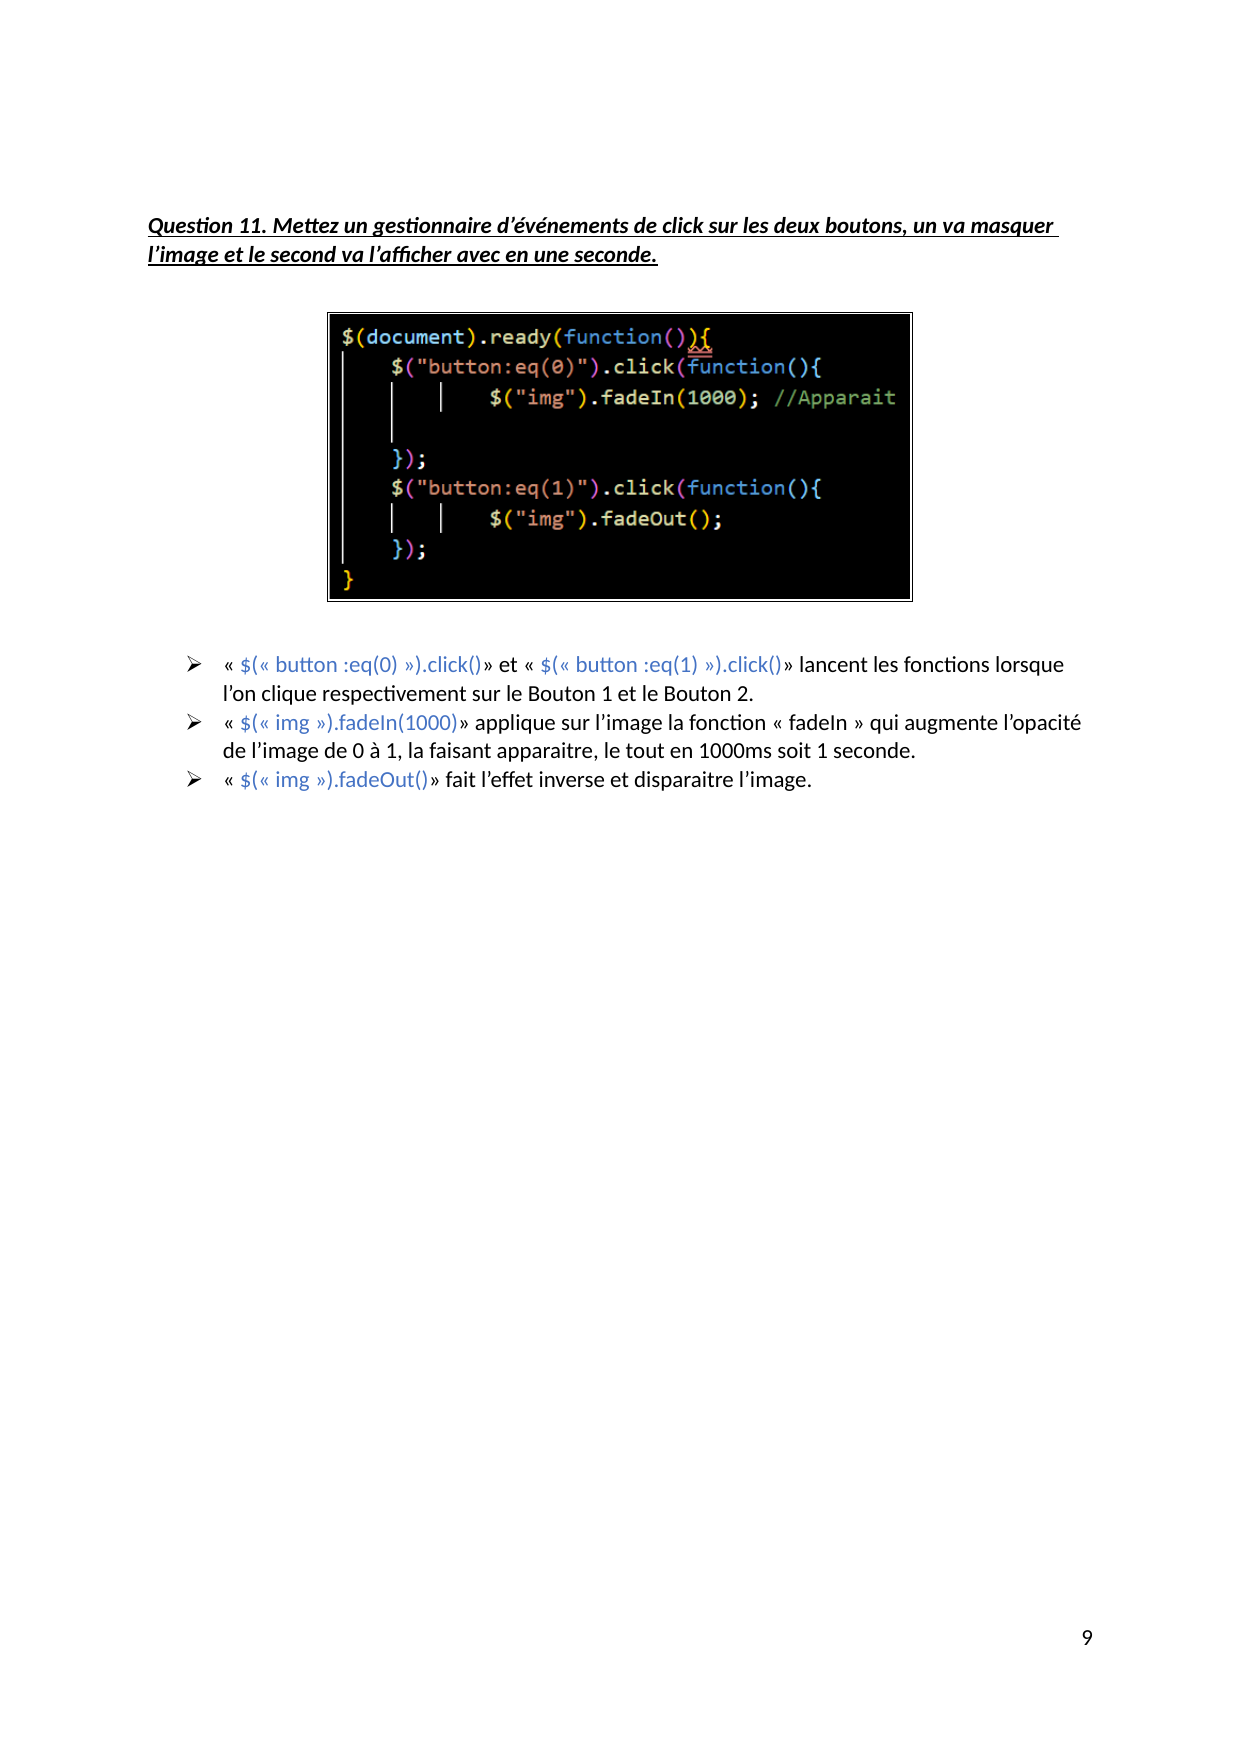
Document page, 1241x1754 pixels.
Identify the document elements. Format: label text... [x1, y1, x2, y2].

list « $(« img »).fadeOut()» fait l’effet inverse et disparaitre l’image. [185, 766, 1093, 793]
subtitle Question 11. Mettez un gestionnaire d’événements de click sur les deux boutons, un va masquer l’image et le second va l’afficher avec en une seconde. [148, 212, 1093, 268]
list « $(« img »).fadeIn(1000)» applique sur l’image la fonction « fadeIn » qui augmente l’opacité de l’image de 0 à 1, la faisant apparaitre, le tout en 1000ms soit 1 seconde. [185, 708, 1093, 765]
list « $(« button :eq(0) »).click()» et « $(« button :eq(1) »).click()» lancent les fonctions lorsque l’on clique respectivement sur le Bouton 1 et le Bouton 2. [185, 650, 1093, 707]
